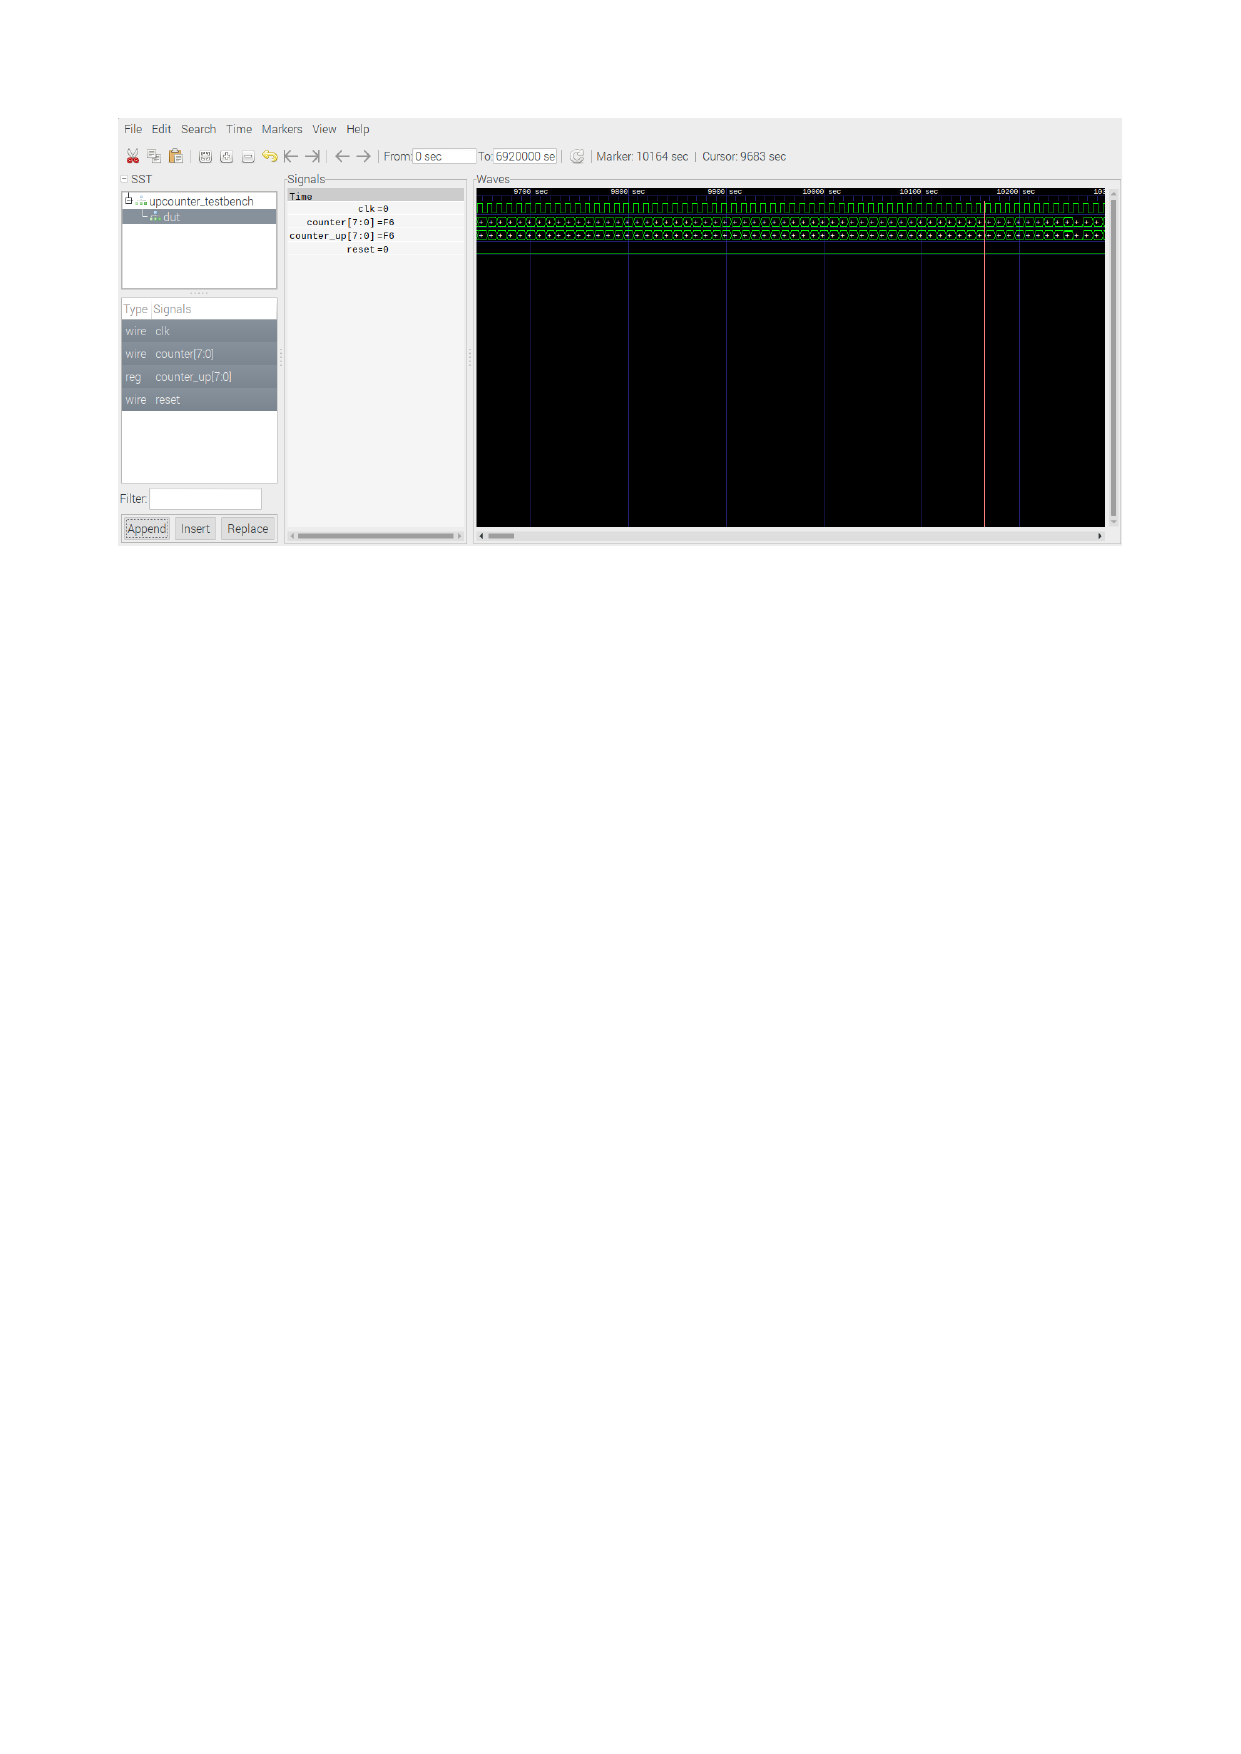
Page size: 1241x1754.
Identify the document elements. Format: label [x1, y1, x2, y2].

picture [118, 118, 1123, 546]
